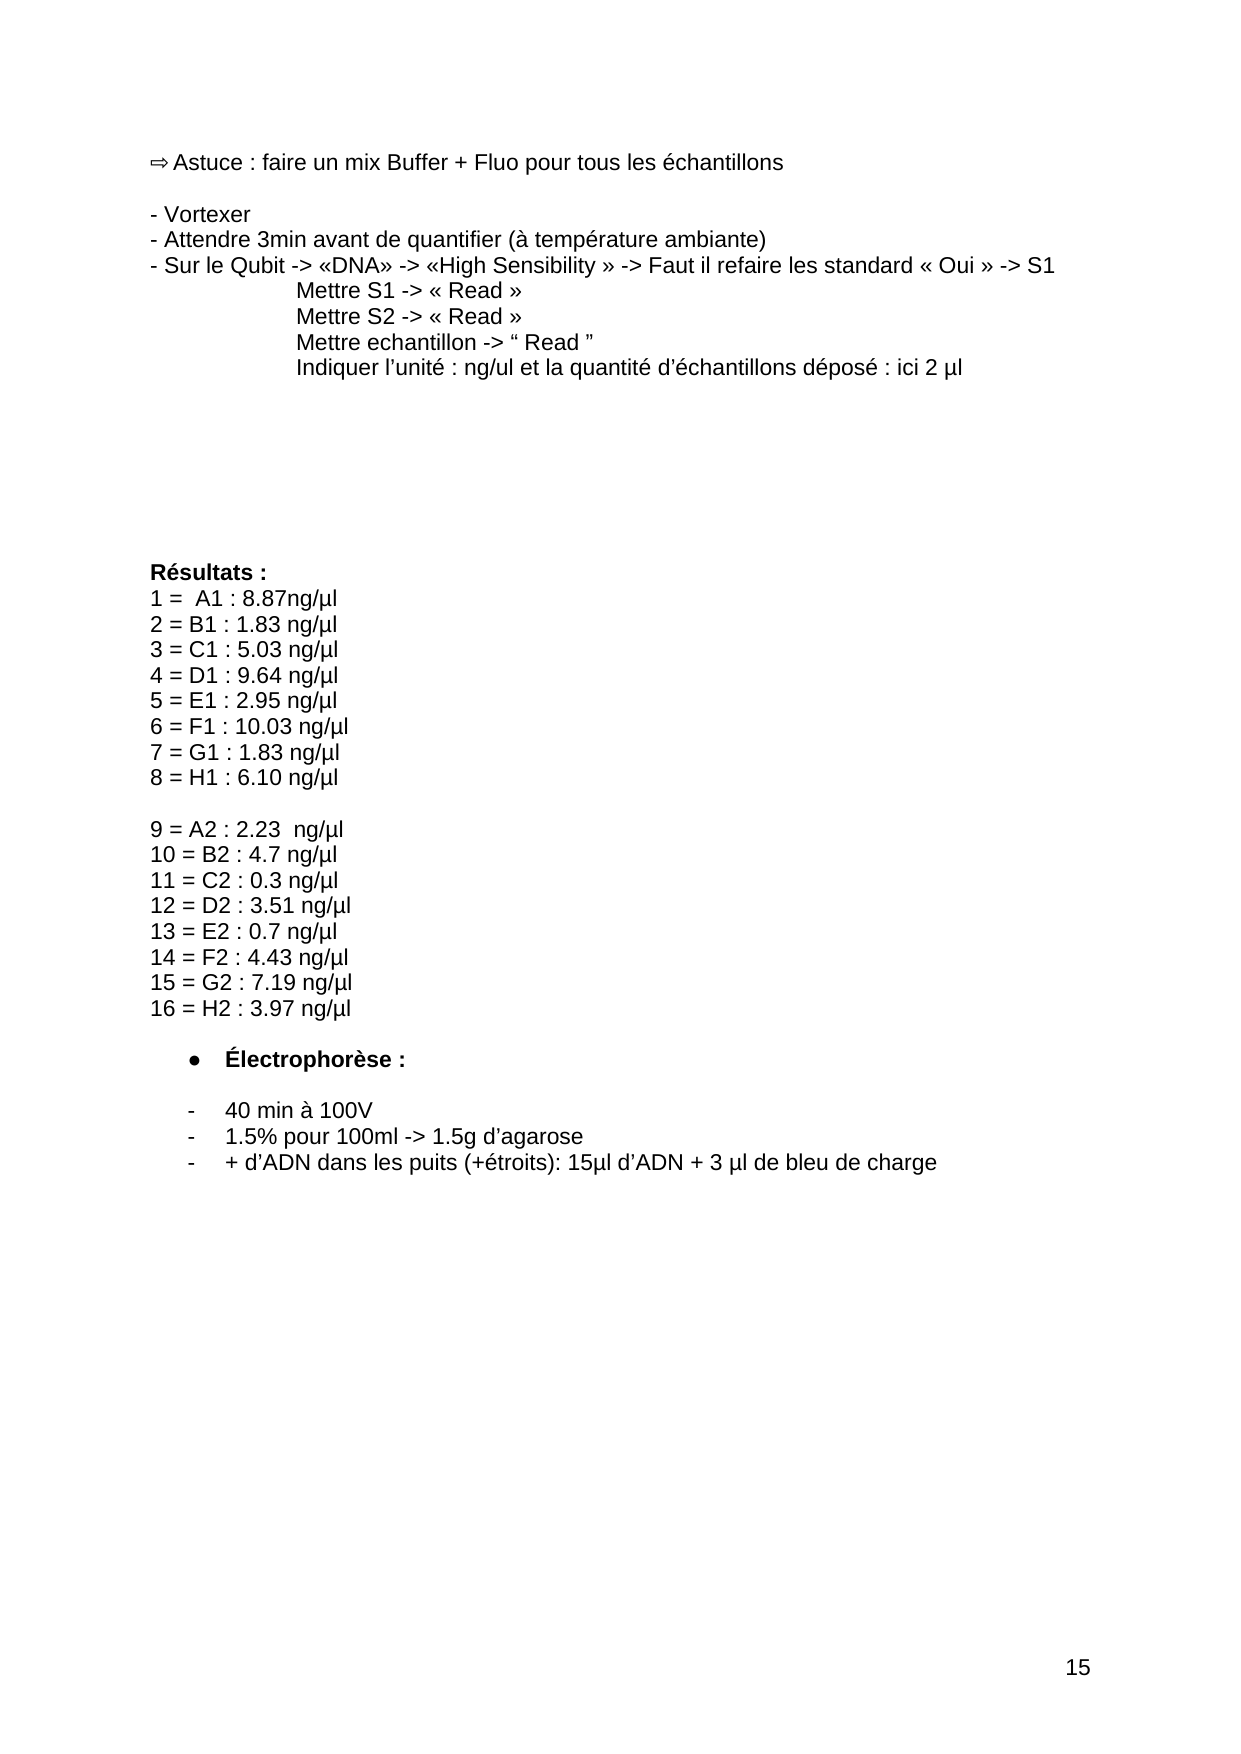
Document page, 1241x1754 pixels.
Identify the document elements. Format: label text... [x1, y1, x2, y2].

text Mettre S1 -> « Read » [223, 278, 1091, 304]
text 12 = D2 : 3.51 ng/µl [150, 893, 1091, 919]
text 8 = H1 : 6.10 ng/µl [150, 765, 1091, 791]
text 11 = C2 : 0.3 ng/µl [150, 867, 1091, 893]
text 2 = B1 : 1.83 ng/µl [150, 611, 1091, 637]
text 4 = D1 : 9.64 ng/µl [150, 662, 1091, 688]
text 7 = G1 : 1.83 ng/µl [150, 739, 1091, 765]
text 1 = A1 : 8.87ng/µl [150, 586, 1091, 611]
list Électrophorèse : [187, 1047, 1091, 1072]
text - Attendre 3min avant de quantifier (à température ambiante) [150, 227, 1091, 252]
text 13 = E2 : 0.7 ng/µl [150, 919, 1091, 944]
text - Sur le Qubit -> «DNA» -> «High Sensibility » -> Faut il refaire les standard « Oui » -> S1 [150, 252, 1091, 278]
list + d’ADN dans les puits (+étroits): 15µl d’ADN + 3 µl de bleu de charge [187, 1149, 1091, 1175]
text Résultats : [150, 560, 1091, 586]
list 40 min à 100V [187, 1098, 1091, 1124]
text 16 = H2 : 3.97 ng/µl [150, 996, 1091, 1021]
text Mettre echantillon -> “ Read ” [223, 329, 1091, 355]
text 15 = G2 : 7.19 ng/µl [150, 970, 1091, 996]
list 1.5% pour 100ml -> 1.5g d’agarose [187, 1124, 1091, 1149]
text ⇨ Astuce : faire un mix Buffer + Fluo pour tous les échantillons [150, 150, 1091, 176]
text Indiquer l’unité : ng/ul et la quantité d’échantillons déposé : ici 2 µl [223, 355, 1091, 381]
text Mettre S2 -> « Read » [223, 304, 1091, 329]
text 5 = E1 : 2.95 ng/µl [150, 688, 1091, 714]
text - Vortexer [150, 201, 1091, 227]
text 10 = B2 : 4.7 ng/µl [150, 842, 1091, 867]
text 14 = F2 : 4.43 ng/µl [150, 944, 1091, 970]
text 9 = A2 : 2.23 ng/µl [150, 816, 1091, 842]
text 6 = F1 : 10.03 ng/µl [150, 714, 1091, 739]
text 3 = C1 : 5.03 ng/µl [150, 637, 1091, 662]
